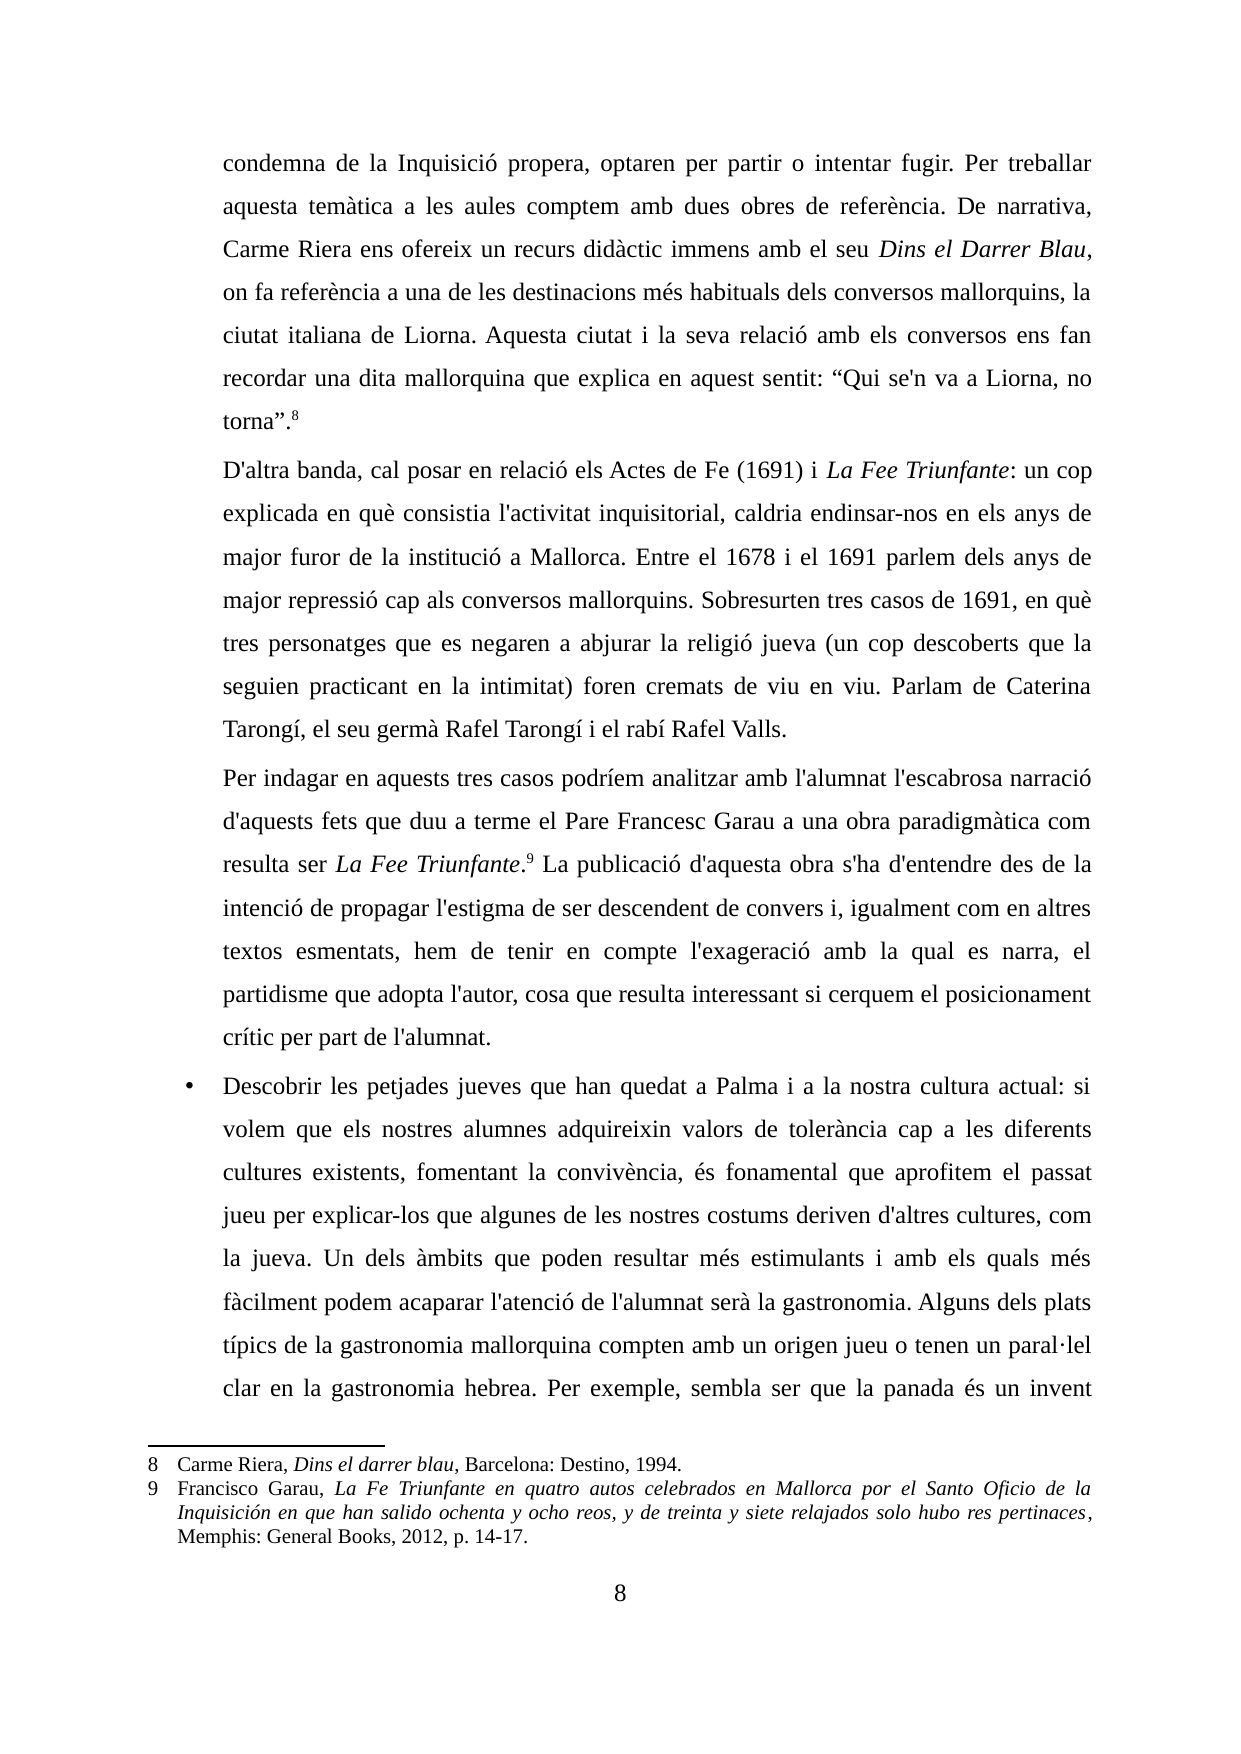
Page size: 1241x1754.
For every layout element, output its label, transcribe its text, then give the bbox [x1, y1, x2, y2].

list Per indagar en aquests tres casos podríem analitzar amb l'alumnat l'escabrosa narració d'aquests fets que duu a terme el Pare Francesc Garau a una obra paradigmàtica com resulta ser La Fee Triunfante. La publicació d'aquesta obra s'ha d'entendre des de la intenció de propagar l'estigma de ser descendent de convers i, igualment com en altres textos esmentats, hem de tenir en compte l'exageració amb la qual es narra, el partidisme que adopta l'autor, cosa que resulta interessant si cerquem el posicionament crític per part de l'alumnat. [185, 763, 1093, 1051]
list Carme Riera, Dins el darrer blau, Barcelona: Destino, 1994. [148, 1452, 1093, 1476]
list condemna de la Inquisició propera, optaren per partir o intentar fugir. Per treballar aquesta temàtica a les aules comptem amb dues obres de referència. De narrativa, Carme Riera ens ofereix un recurs didàctic immens amb el seu Dins el Darrer Blau, on fa referència a una de les destinacions més habituals dels conversos mallorquins, la ciutat italiana de Liorna. Aquesta ciutat i la seva relació amb els conversos ens fan recordar una dita mallorquina que explica en aquest sentit: “Qui se'n va a Liorna, no torna”. [185, 148, 1093, 435]
list Descobrir les petjades jueves que han quedat a Palma i a la nostra cultura actual: si volem que els nostres alumnes adquireixin valors de tolerància cap a les diferents cultures existents, fomentant la convivència, és fonamental que aprofitem el passat jueu per explicar-los que algunes de les nostres costums deriven d'altres cultures, com la jueva. Un dels àmbits que poden resultar més estimulants i amb els quals més fàcilment podem acaparar l'atenció de l'alumnat serà la gastronomia. Alguns dels plats típics de la gastronomia mallorquina compten amb un origen jueu o tenen un paral·lel clar en la gastronomia hebrea. Per exemple, sembla ser que la panada és un invent [185, 1071, 1093, 1402]
list Francisco Garau, La Fe Triunfante en quatro autos celebrados en Mallorca por el Santo Oficio de la Inquisición en que han salido ochenta y ocho reos, y de treinta y siete relajados solo hubo res pertinaces, Memphis: General Books, 2012, p. 14-17. [148, 1476, 1093, 1548]
list D'altra banda, cal posar en relació els Actes de Fe (1691) i La Fee Triunfante: un cop explicada en què consistia l'activitat inquisitorial, caldria endinsar-nos en els anys de major furor de la institució a Mallorca. Entre el 1678 i el 1691 parlem dels anys de major repressió cap als conversos mallorquins. Sobresurten tres casos de 1691, en què tres personatges que es negaren a abjurar la religió jueva (un cop descoberts que la seguien practicant en la intimitat) foren cremats de viu en viu. Parlam de Caterina Tarongí, el seu germà Rafel Tarongí i el rabí Rafel Valls. [185, 455, 1093, 743]
